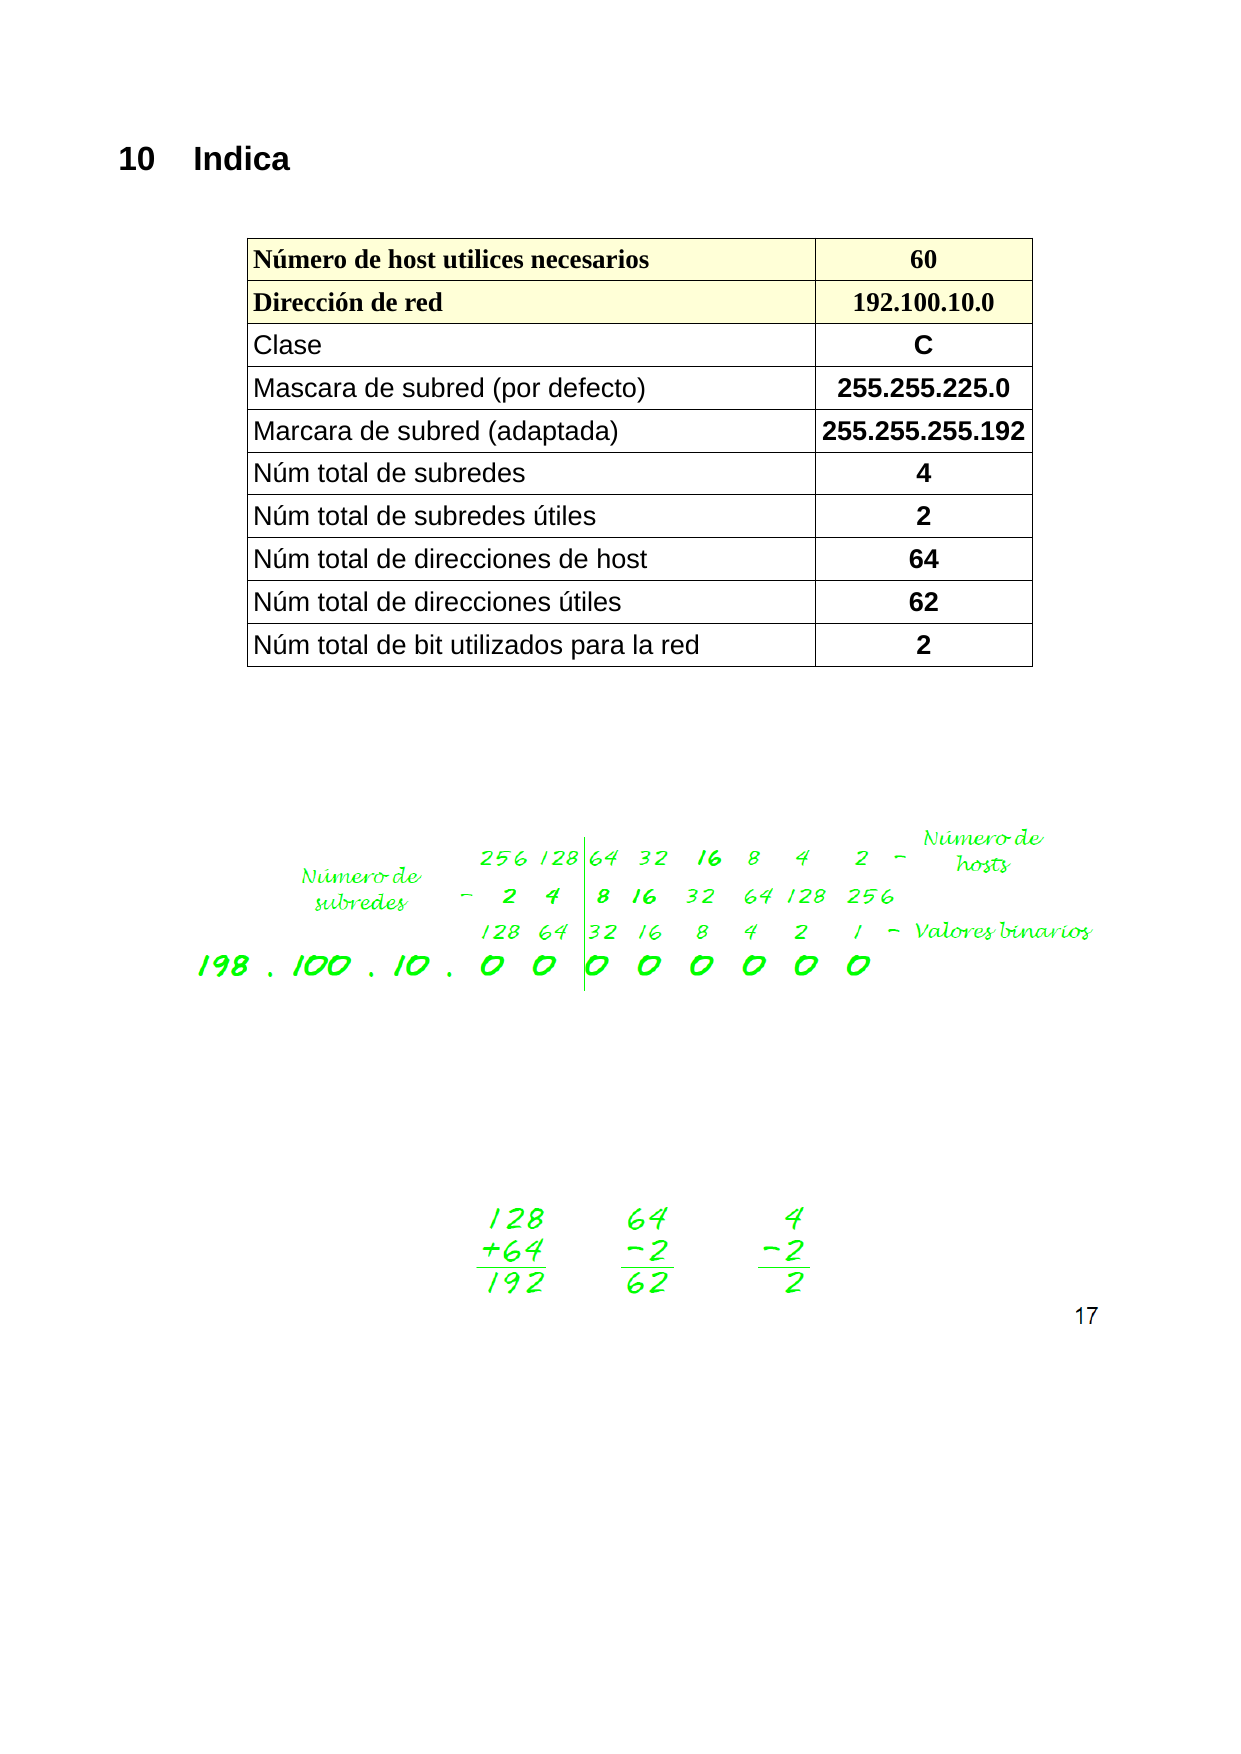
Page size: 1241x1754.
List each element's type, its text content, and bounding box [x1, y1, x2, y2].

table_cell 192.100.10.0 [816, 281, 1032, 323]
table_cell Núm total de subredes útiles [248, 495, 815, 537]
table_cell Núm total de bit utilizados para la red [248, 624, 815, 666]
table_cell 255.255.255.192 [816, 410, 1032, 452]
table_cell C [816, 324, 1032, 366]
table_cell 2 [816, 495, 1032, 537]
subtitle Indica [118, 139, 1122, 178]
table_cell Núm total de direcciones útiles [248, 581, 815, 623]
table_cell 4 [816, 453, 1032, 494]
table_cell 62 [816, 581, 1032, 623]
table_cell Mascara de subred (por defecto) [248, 367, 815, 409]
table_cell 2 [816, 624, 1032, 666]
picture [118, 774, 1123, 1332]
table_header 60 [816, 239, 1032, 280]
table_cell Núm total de subredes [248, 453, 815, 494]
table_cell Núm total de direcciones de host [248, 538, 815, 580]
table_cell 255.255.225.0 [816, 367, 1032, 409]
table_cell Dirección de red [248, 281, 815, 323]
table_cell Clase [248, 324, 815, 366]
table_header Número de host utilices necesarios [248, 239, 815, 280]
table_cell Marcara de subred (adaptada) [248, 410, 815, 452]
table_cell 64 [816, 538, 1032, 580]
